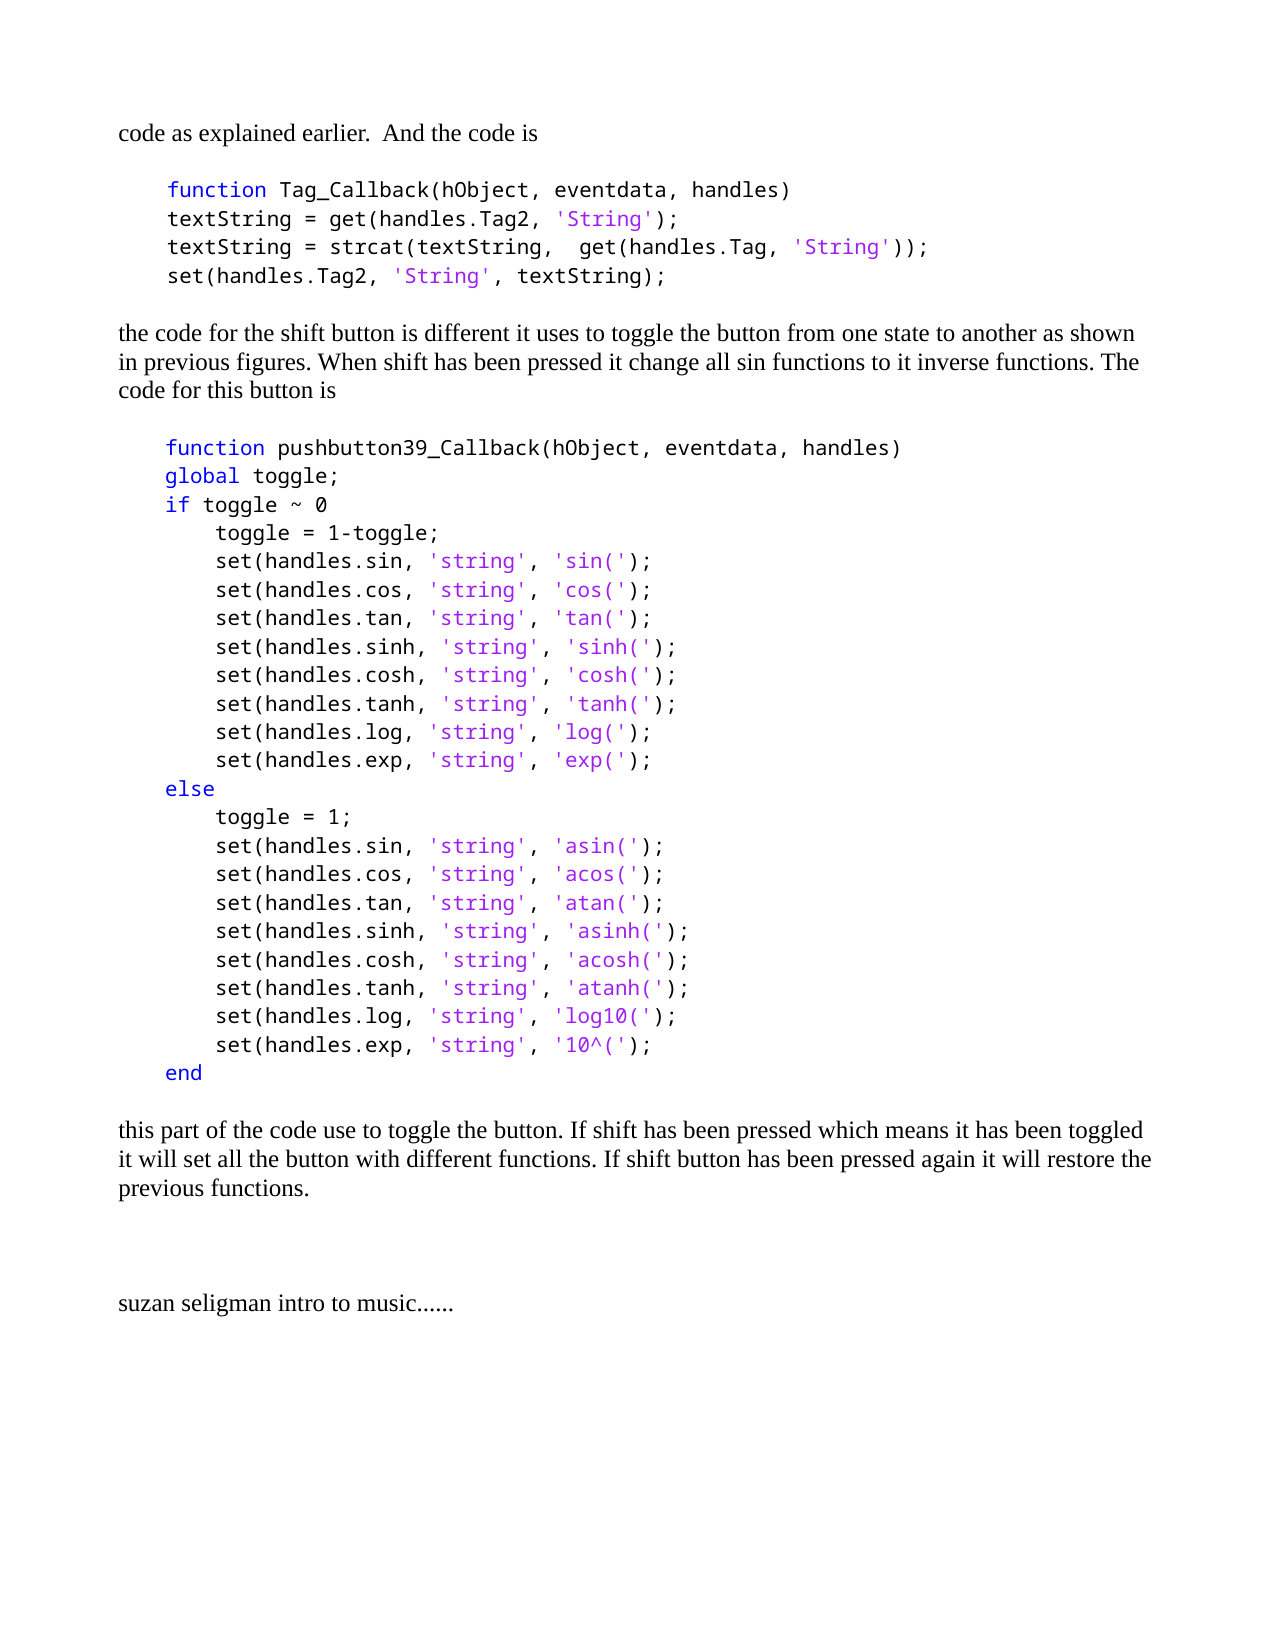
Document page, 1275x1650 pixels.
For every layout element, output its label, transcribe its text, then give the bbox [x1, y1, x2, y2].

text set(handles.cosh, 'string', 'cosh('); [118, 660, 1157, 689]
text else [118, 774, 1157, 802]
text global toggle; [118, 461, 1157, 490]
text suzan seligman intro to music...... [118, 1288, 1157, 1317]
text set(handles.sinh, 'string', 'sinh('); [118, 632, 1157, 660]
text set(handles.exp, 'string', '10^('); [118, 1030, 1157, 1058]
text set(handles.tanh, 'string', 'tanh('); [118, 689, 1157, 717]
text this part of the code use to toggle the button. If shift has been pressed which means it has been toggled it will set all the button with different functions. If shift button has been pressed again it will restore the previous functions. [118, 1116, 1157, 1202]
text set(handles.log, 'string', 'log10('); [118, 1002, 1157, 1030]
text toggle = 1; [118, 802, 1157, 831]
text set(handles.cos, 'string', 'acos('); [118, 859, 1157, 888]
text the code for the shift button is different it uses to toggle the button from one state to another as shown in previous figures. When shift has been pressed it change all sin functions to it inverse functions. The code for this button is [118, 318, 1157, 404]
text set(handles.sinh, 'string', 'asinh('); [118, 916, 1157, 945]
text if toggle ~ 0 [118, 490, 1157, 518]
text toggle = 1-toggle; [118, 518, 1157, 547]
text textString = get(handles.Tag2, 'String'); [118, 204, 1157, 232]
text function pushbutton39_Callback(hObject, eventdata, handles) [118, 433, 1157, 461]
text set(handles.log, 'string', 'log('); [118, 717, 1157, 746]
text set(handles.tan, 'string', 'tan('); [118, 603, 1157, 632]
text set(handles.tanh, 'string', 'atanh('); [118, 973, 1157, 1002]
text set(handles.Tag2, 'String', textString); [118, 261, 1157, 289]
text end [118, 1058, 1157, 1087]
text set(handles.exp, 'string', 'exp('); [118, 746, 1157, 774]
text set(handles.sin, 'string', 'asin('); [118, 831, 1157, 859]
text set(handles.cos, 'string', 'cos('); [118, 575, 1157, 603]
text set(handles.cosh, 'string', 'acosh('); [118, 945, 1157, 973]
text set(handles.tan, 'string', 'atan('); [118, 888, 1157, 916]
text textString = strcat(textString, get(handles.Tag, 'String')); [118, 232, 1157, 261]
text set(handles.sin, 'string', 'sin('); [118, 547, 1157, 575]
text function Tag_Callback(hObject, eventdata, handles) [118, 176, 1157, 204]
text code as explained earlier. And the code is [118, 118, 1157, 147]
